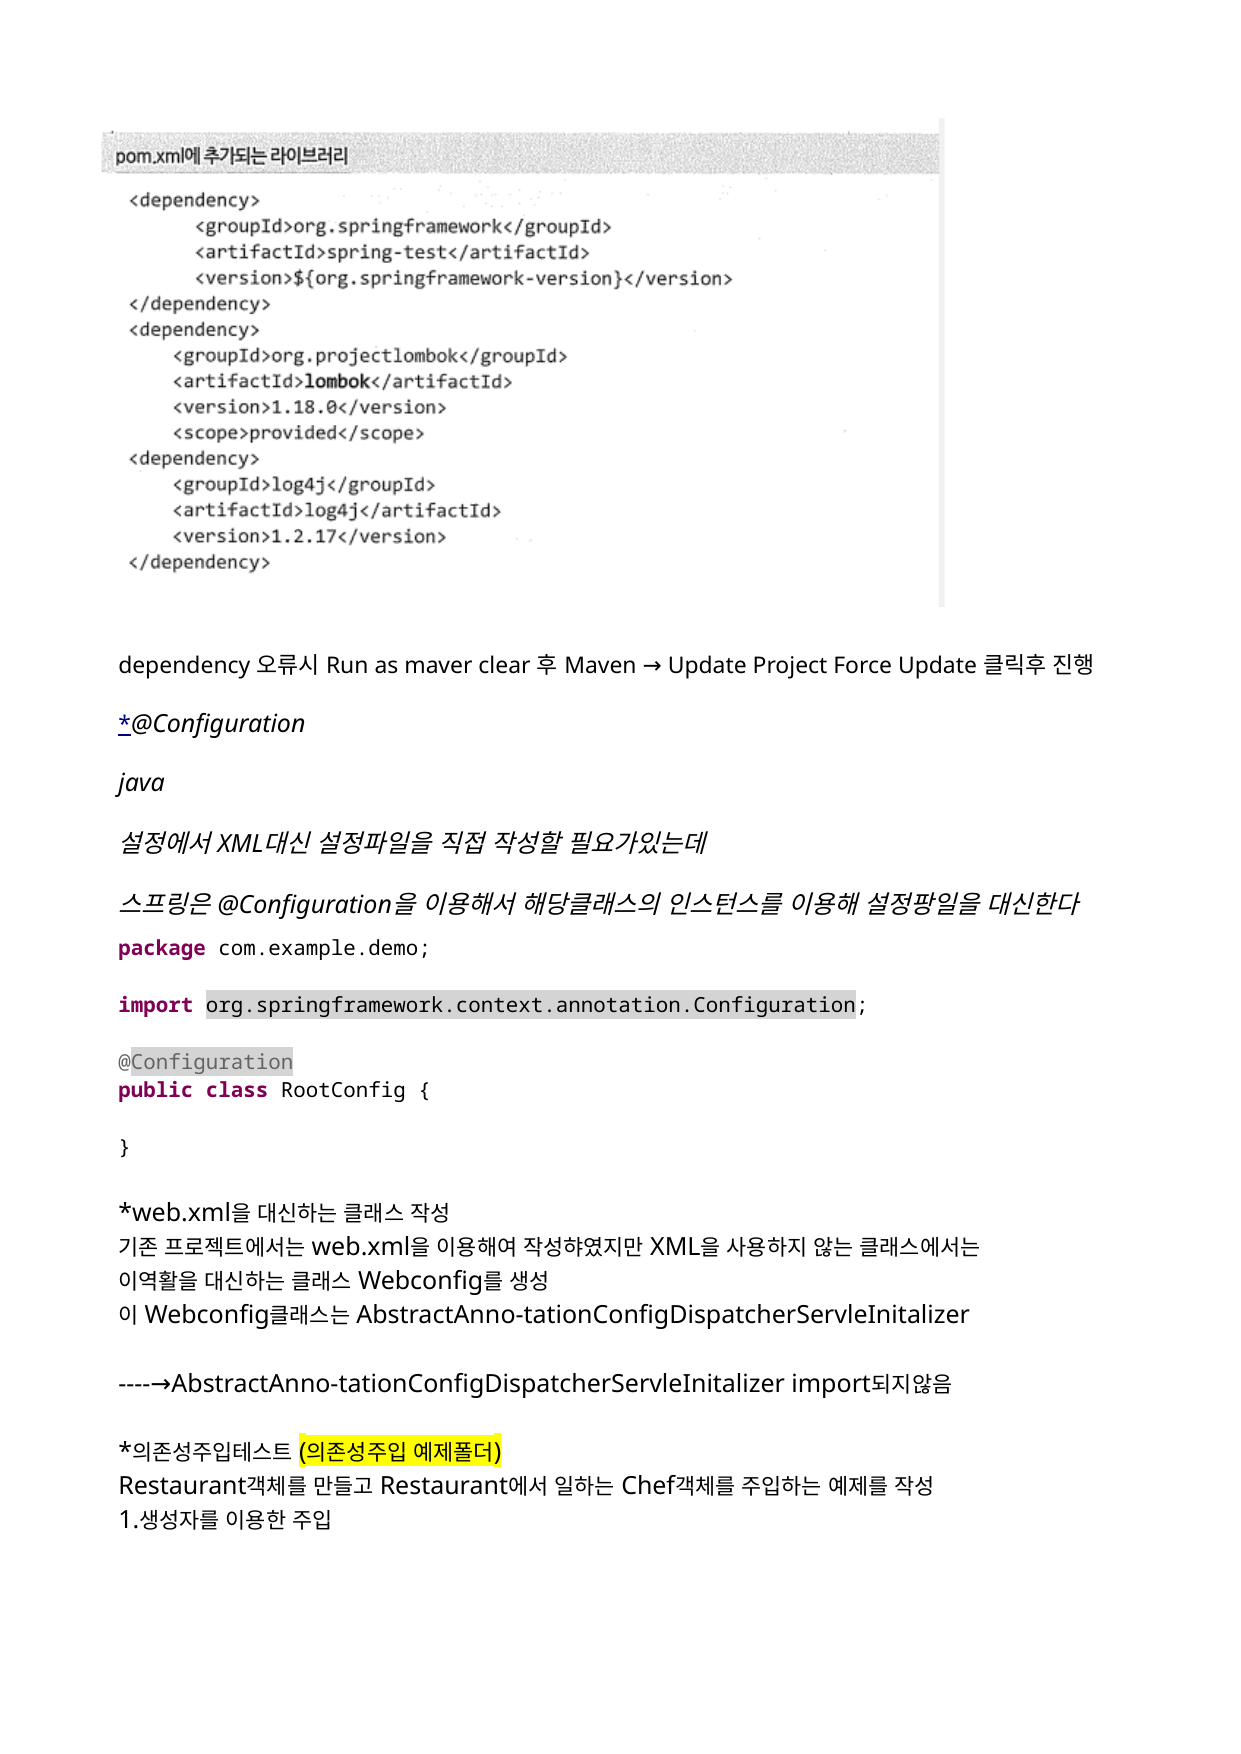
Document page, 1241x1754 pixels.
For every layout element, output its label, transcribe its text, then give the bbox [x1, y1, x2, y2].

text @Configuration [118, 1047, 1122, 1076]
text *@Configuration [118, 705, 1122, 739]
text package com.example.demo; [118, 933, 1122, 962]
text public class RootConfig { [118, 1076, 1122, 1104]
text *web.xml을 대신하는 클래스 작성 [118, 1195, 1122, 1229]
text 스프링은 @Configuration을 이용해서 해당클래스의 인스턴스를 이용해 설정팡일을 대신한다 [118, 884, 1122, 921]
text 설정에서 XML대신 설정파일을 직접 작성할 필요가있는데 [118, 823, 1122, 859]
text 이 Webconfig클래스는 AbstractAnno-tationConfigDispatcherServleInitalizer [118, 1297, 1122, 1331]
text dependency 오류시 Run as maver clear 후 Maven → Update Project Force Update 클릭후 진행 [118, 647, 1122, 680]
text java [118, 764, 1122, 798]
picture [96, 118, 945, 607]
text Restaurant객체를 만들고 Restaurant에서 일하는 Chef객체를 주입하는 예제를 작성 [118, 1467, 1122, 1501]
text } [118, 1132, 1122, 1161]
text 1.생성자를 이용한 주입 [118, 1501, 1122, 1536]
text ----→AbstractAnno-tationConfigDispatcherServleInitalizer import되지않음 [118, 1365, 1122, 1399]
text *의존성주입테스트 (의존성주입 예제폴더) [118, 1433, 1122, 1467]
text 기존 프로젝트에서는 web.xml을 이용해여 작성햐였지만 XML을 사용하지 않는 클래스에서는 [118, 1229, 1122, 1263]
text 이역활을 대신하는 클래스 Webconfig를 생성 [118, 1263, 1122, 1297]
text import org.springframework.context.annotation.Configuration; [118, 990, 1122, 1019]
